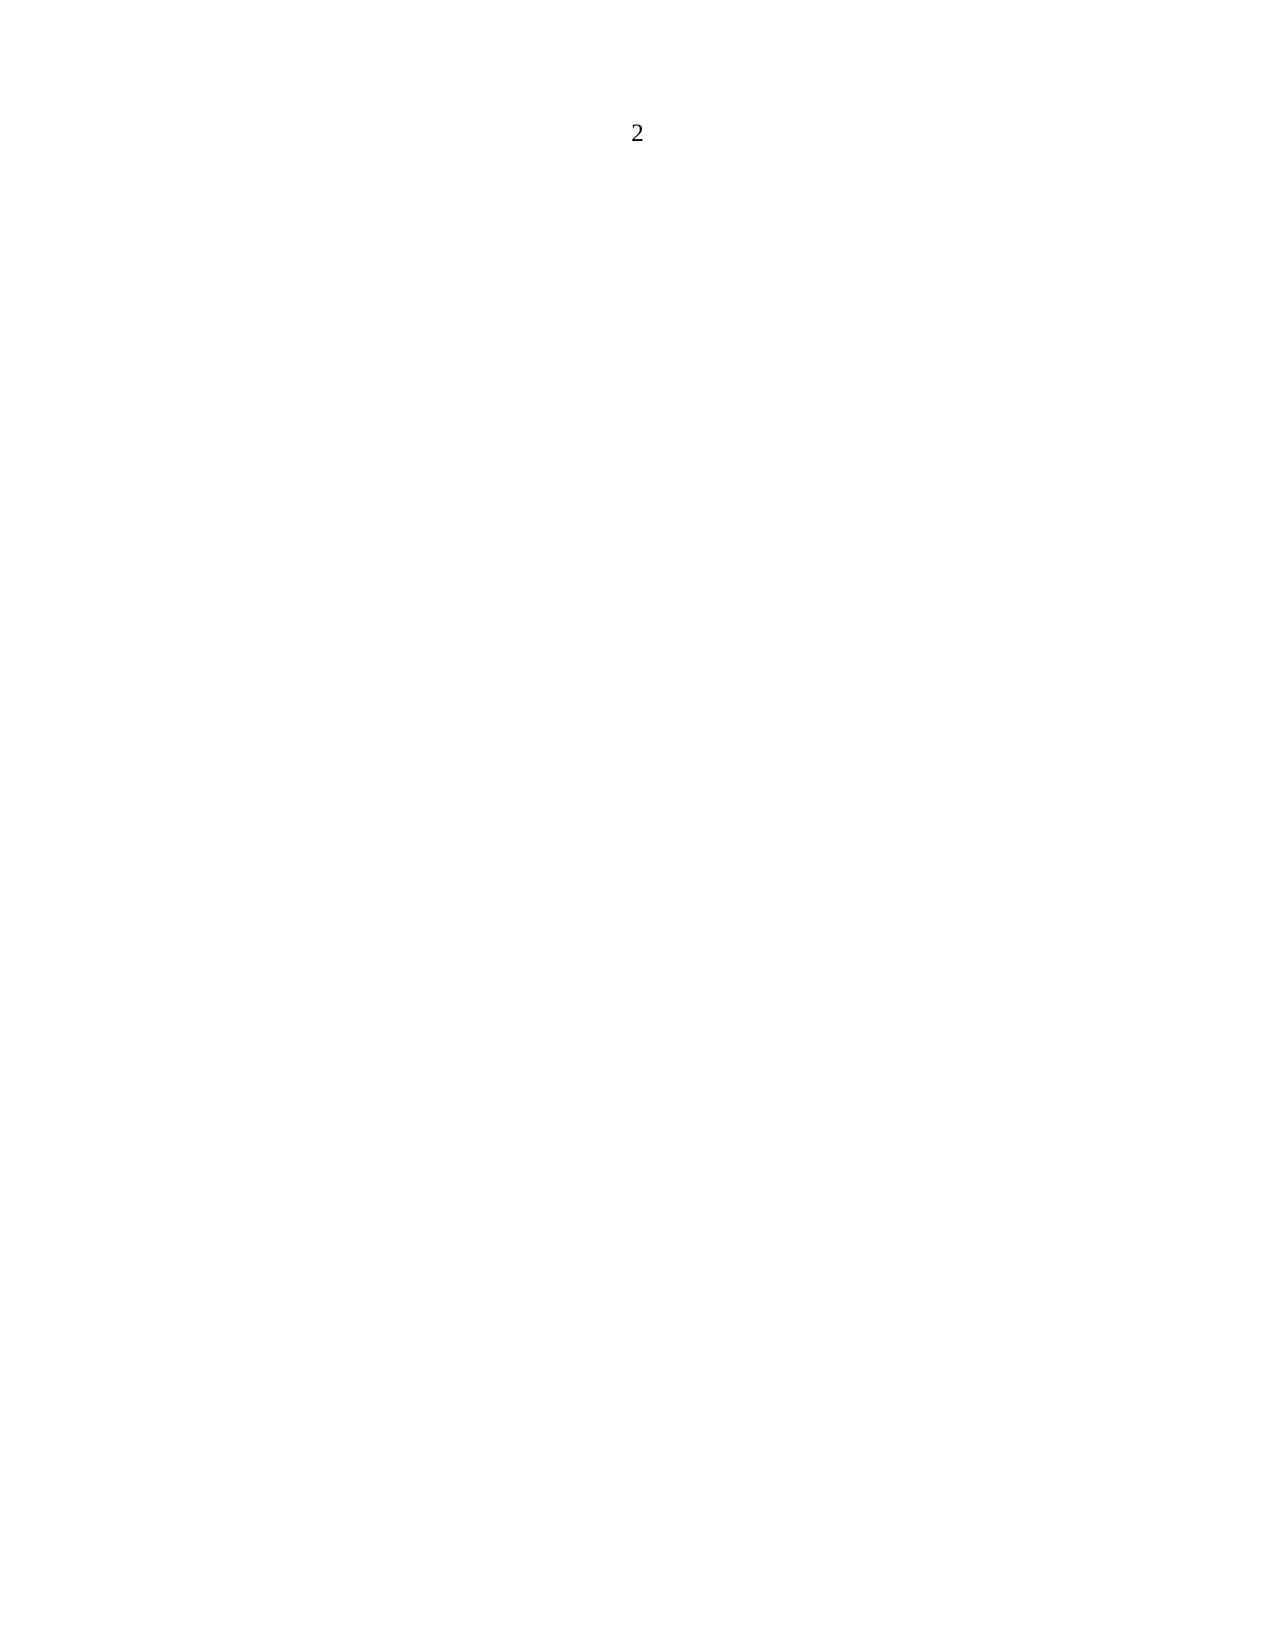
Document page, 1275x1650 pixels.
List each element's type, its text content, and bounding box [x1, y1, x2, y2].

text 2 [118, 118, 1157, 147]
